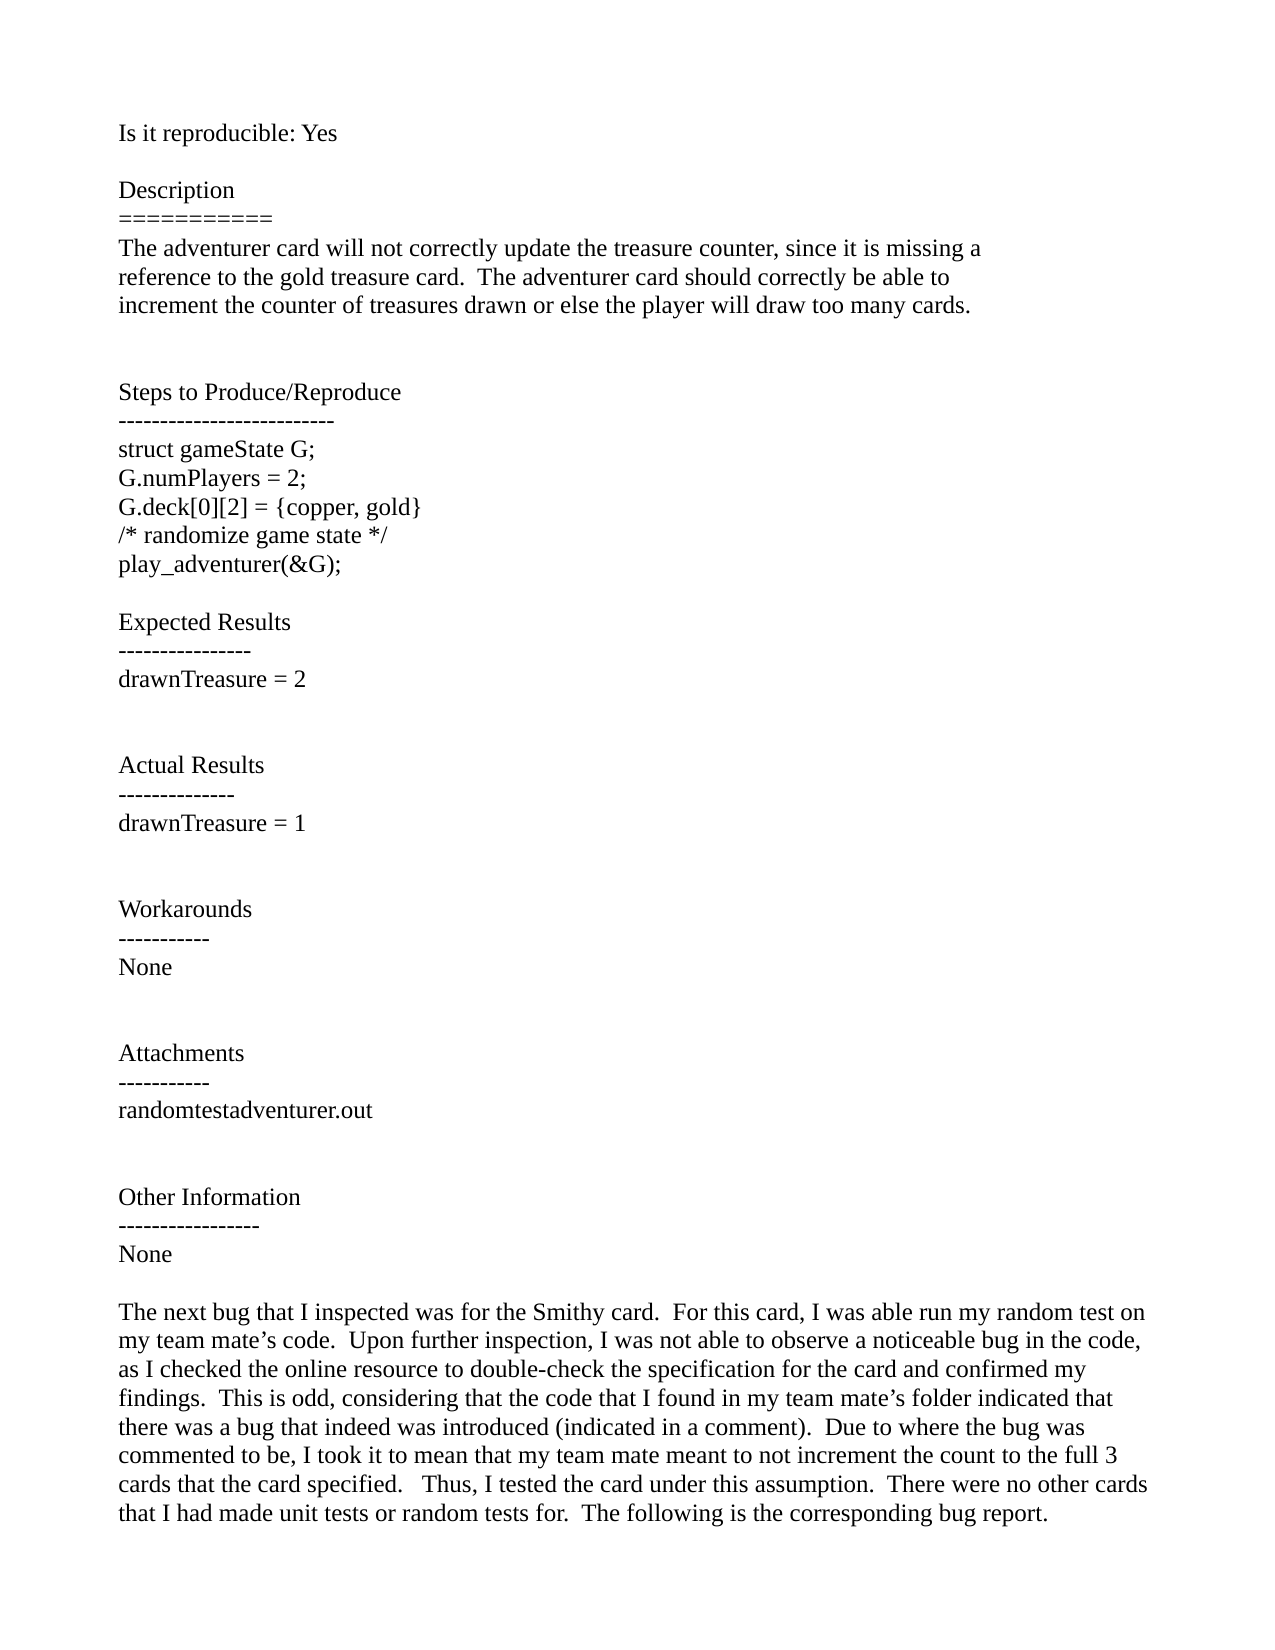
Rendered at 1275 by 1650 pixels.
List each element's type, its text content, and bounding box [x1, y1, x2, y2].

text The adventurer card will not correctly update the treasure counter, since it is missing a [118, 233, 1157, 262]
text Attachments [118, 1038, 1157, 1067]
text -------------- [118, 779, 1157, 808]
text None [118, 1239, 1157, 1268]
text ----------- [118, 923, 1157, 952]
text ----------- [118, 1067, 1157, 1096]
text -------------------------- [118, 406, 1157, 434]
text randomtestadventurer.out [118, 1096, 1157, 1124]
text Actual Results [118, 751, 1157, 779]
text Description [118, 176, 1157, 204]
text Workarounds [118, 894, 1157, 923]
text ---------------- [118, 636, 1157, 664]
text G.deck[0][2] = {copper, gold} [118, 492, 1157, 521]
text None [118, 952, 1157, 981]
text /* randomize game state */ [118, 521, 1157, 549]
text =========== [118, 204, 1157, 233]
text increment the counter of treasures drawn or else the player will draw too many cards. [118, 291, 1157, 319]
text Other Information [118, 1182, 1157, 1211]
text Is it reproducible: Yes [118, 118, 1157, 147]
text Expected Results [118, 607, 1157, 636]
text drawnTreasure = 1 [118, 808, 1157, 837]
text G.numPlayers = 2; [118, 463, 1157, 492]
text The next bug that I inspected was for the Smithy card. For this card, I was able run my random test on my team mate’s code. Upon further inspection, I was not able to observe a noticeable bug in the code, as I checked the online resource to double-check the specification for the card and confirmed my findings. This is odd, considering that the code that I found in my team mate’s folder indicated that there was a bug that indeed was introduced (indicated in a comment). Due to where the bug was commented to be, I took it to mean that my team mate meant to not increment the count to the full 3 cards that the card specified. Thus, I tested the card under this assumption. There were no other cards that I had made unit tests or random tests for. The following is the corresponding bug report. [118, 1297, 1157, 1527]
text Steps to Produce/Reproduce [118, 377, 1157, 406]
text play_adventurer(&G); [118, 549, 1157, 578]
text ----------------- [118, 1211, 1157, 1239]
text drawnTreasure = 2 [118, 664, 1157, 693]
text struct gameState G; [118, 434, 1157, 463]
text reference to the gold treasure card. The adventurer card should correctly be able to [118, 262, 1157, 291]
